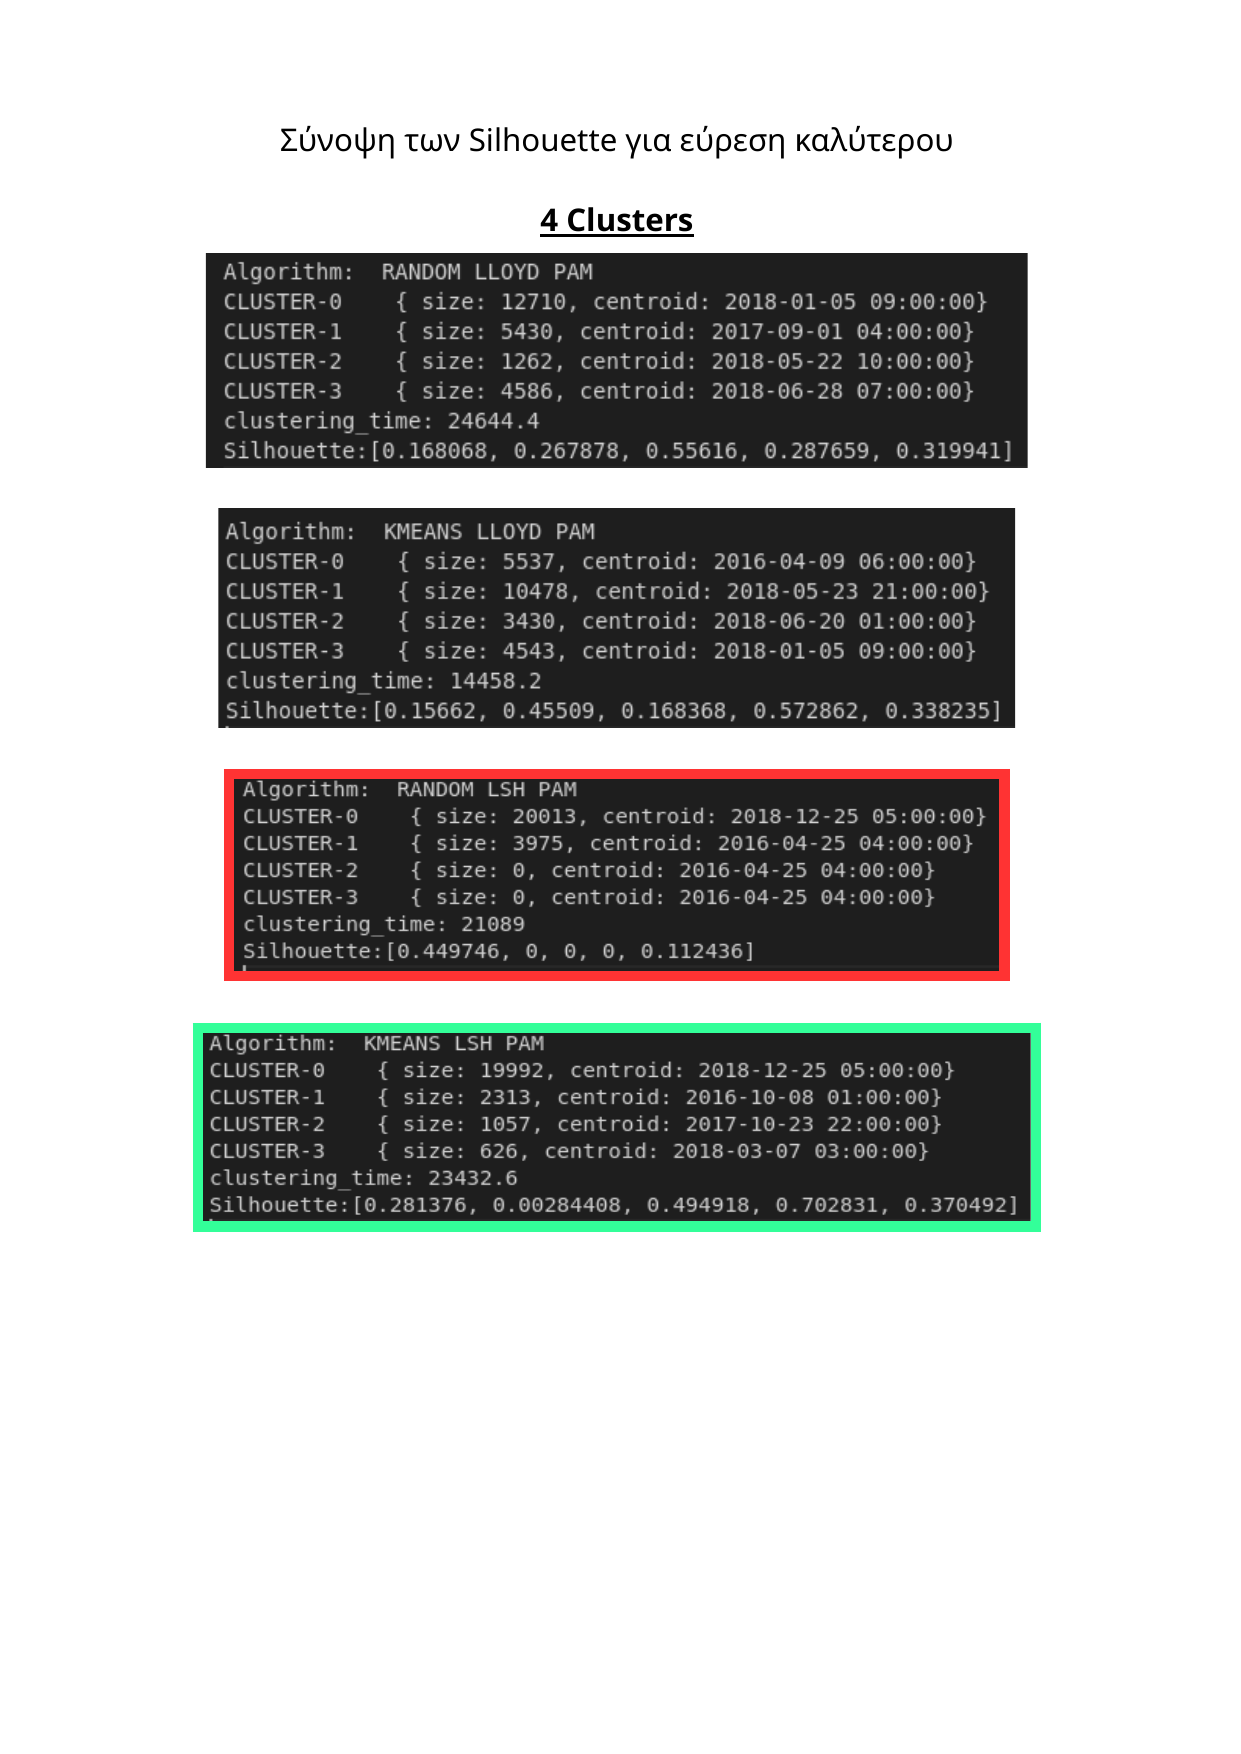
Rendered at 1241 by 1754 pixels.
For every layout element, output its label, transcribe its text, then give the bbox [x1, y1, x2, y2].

subtitle Σύνοψη των Silhouette για εύρεση καλύτερου [45, 118, 1189, 161]
subtitle 4 Clusters [45, 198, 1189, 241]
